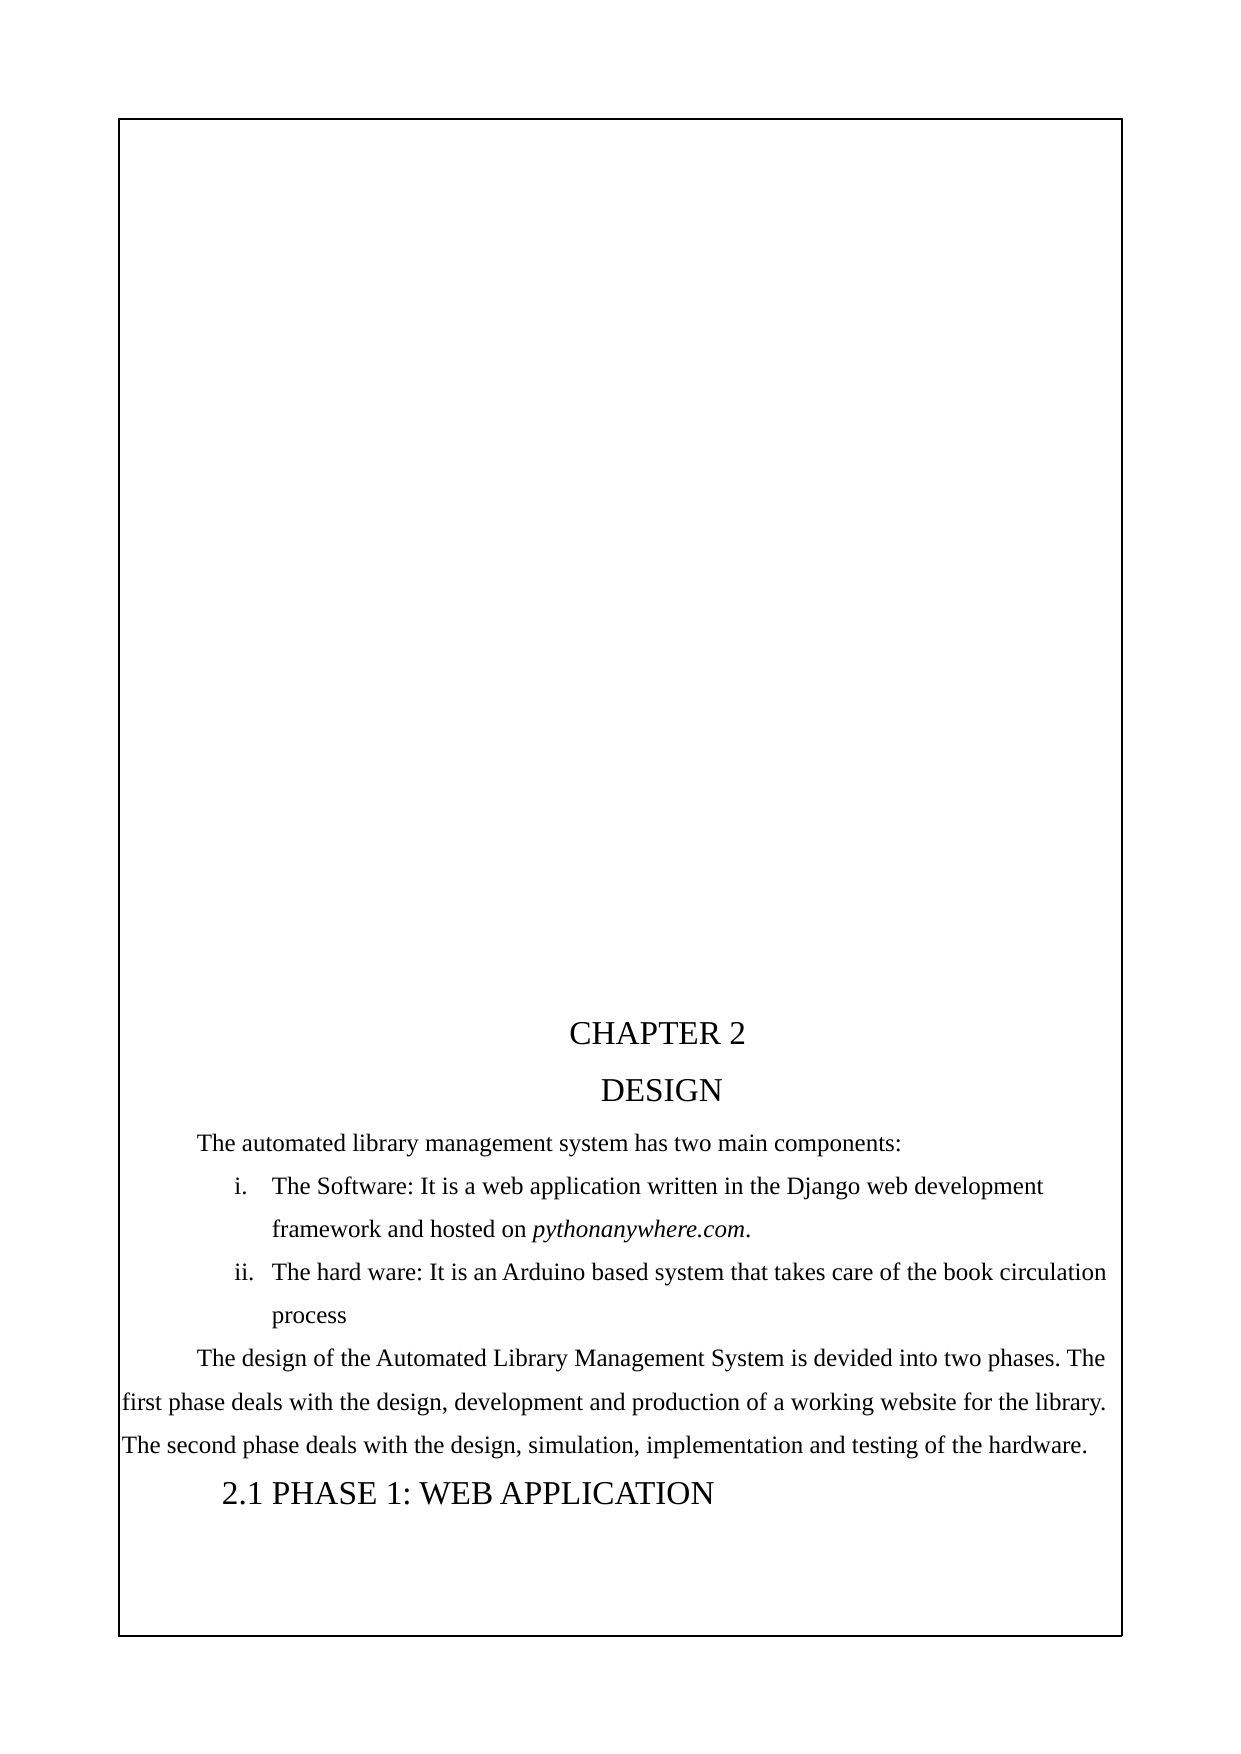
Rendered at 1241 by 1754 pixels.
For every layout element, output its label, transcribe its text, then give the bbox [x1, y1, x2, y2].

text The design of the Automated Library Management System is devided into two phases. The first phase deals with the design, development and production of a working website for the library. The second phase deals with the design, simulation, implementation and testing of the hardware. [122, 1343, 1118, 1458]
list The Software: It is a web application written in the Django web development framework and hosted on pythonanywhere.com. [234, 1171, 1118, 1243]
text 2.1 PHASE 1: WEB APPLICATION [122, 1473, 1118, 1511]
text DESIGN [122, 1070, 1118, 1109]
list The hard ware: It is an Arduino based system that takes care of the book circulation process [234, 1257, 1118, 1329]
text CHAPTER 2 [122, 1013, 1118, 1051]
text The automated library management system has two main components: [122, 1128, 1118, 1157]
